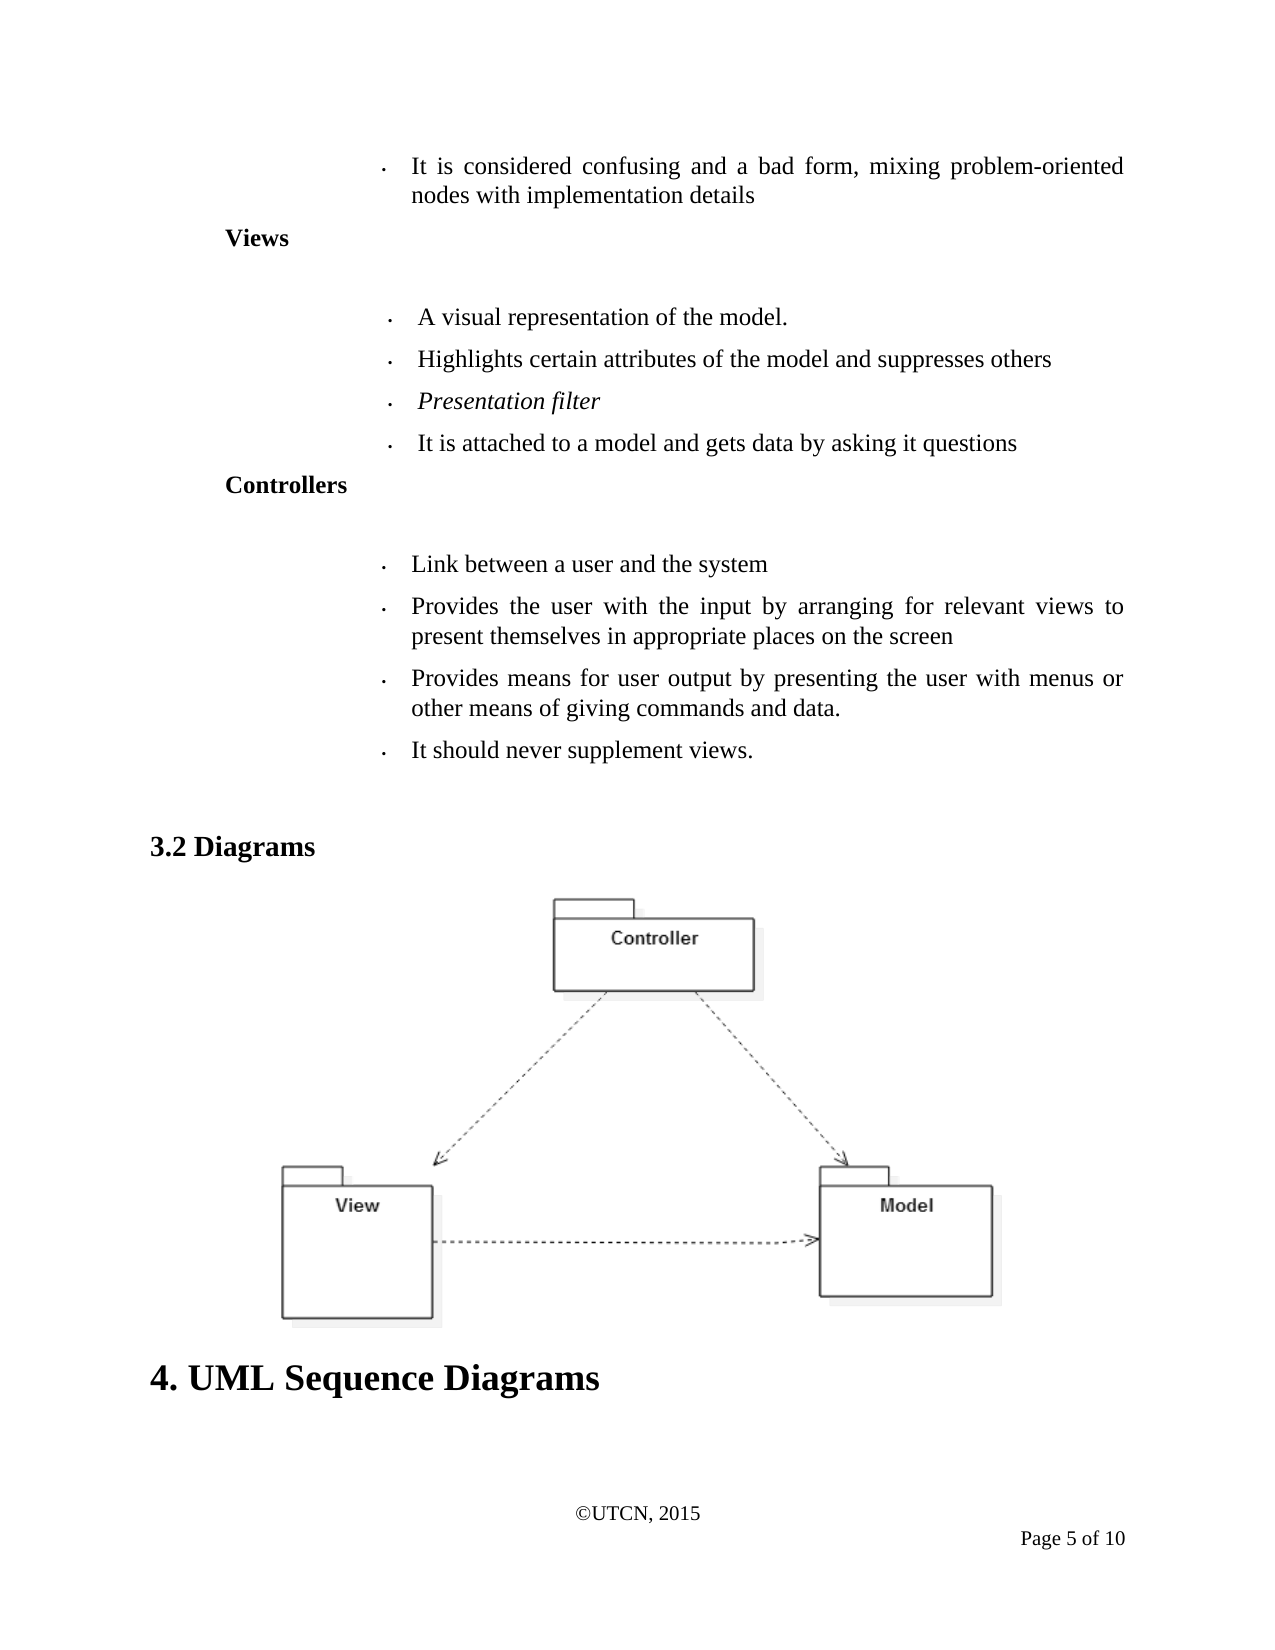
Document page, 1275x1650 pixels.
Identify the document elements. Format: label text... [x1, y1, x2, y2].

text Views [225, 222, 1125, 252]
text 3.2 Diagrams [150, 829, 1125, 863]
list Presentation filter [388, 385, 1125, 415]
list A visual representation of the model. [388, 301, 1125, 330]
list It is considered confusing and a bad form, mixing problem-oriented nodes with implementation details [382, 150, 1125, 209]
picture [269, 886, 1006, 1332]
list Link between a user and the system [382, 548, 1125, 578]
list It should never supplement views. [382, 734, 1125, 764]
list It is attached to a model and gets data by asking it questions [388, 427, 1125, 457]
title 4. UML Sequence Diagrams [150, 1356, 1125, 1399]
list Provides means for user output by presenting the user with menus or other means of giving commands and data. [382, 662, 1125, 722]
text Controllers [225, 469, 1125, 499]
list Provides the user with the input by arranging for relevant views to present themselves in appropriate places on the screen [382, 590, 1125, 650]
list Highlights certain attributes of the model and suppresses others [388, 343, 1125, 372]
